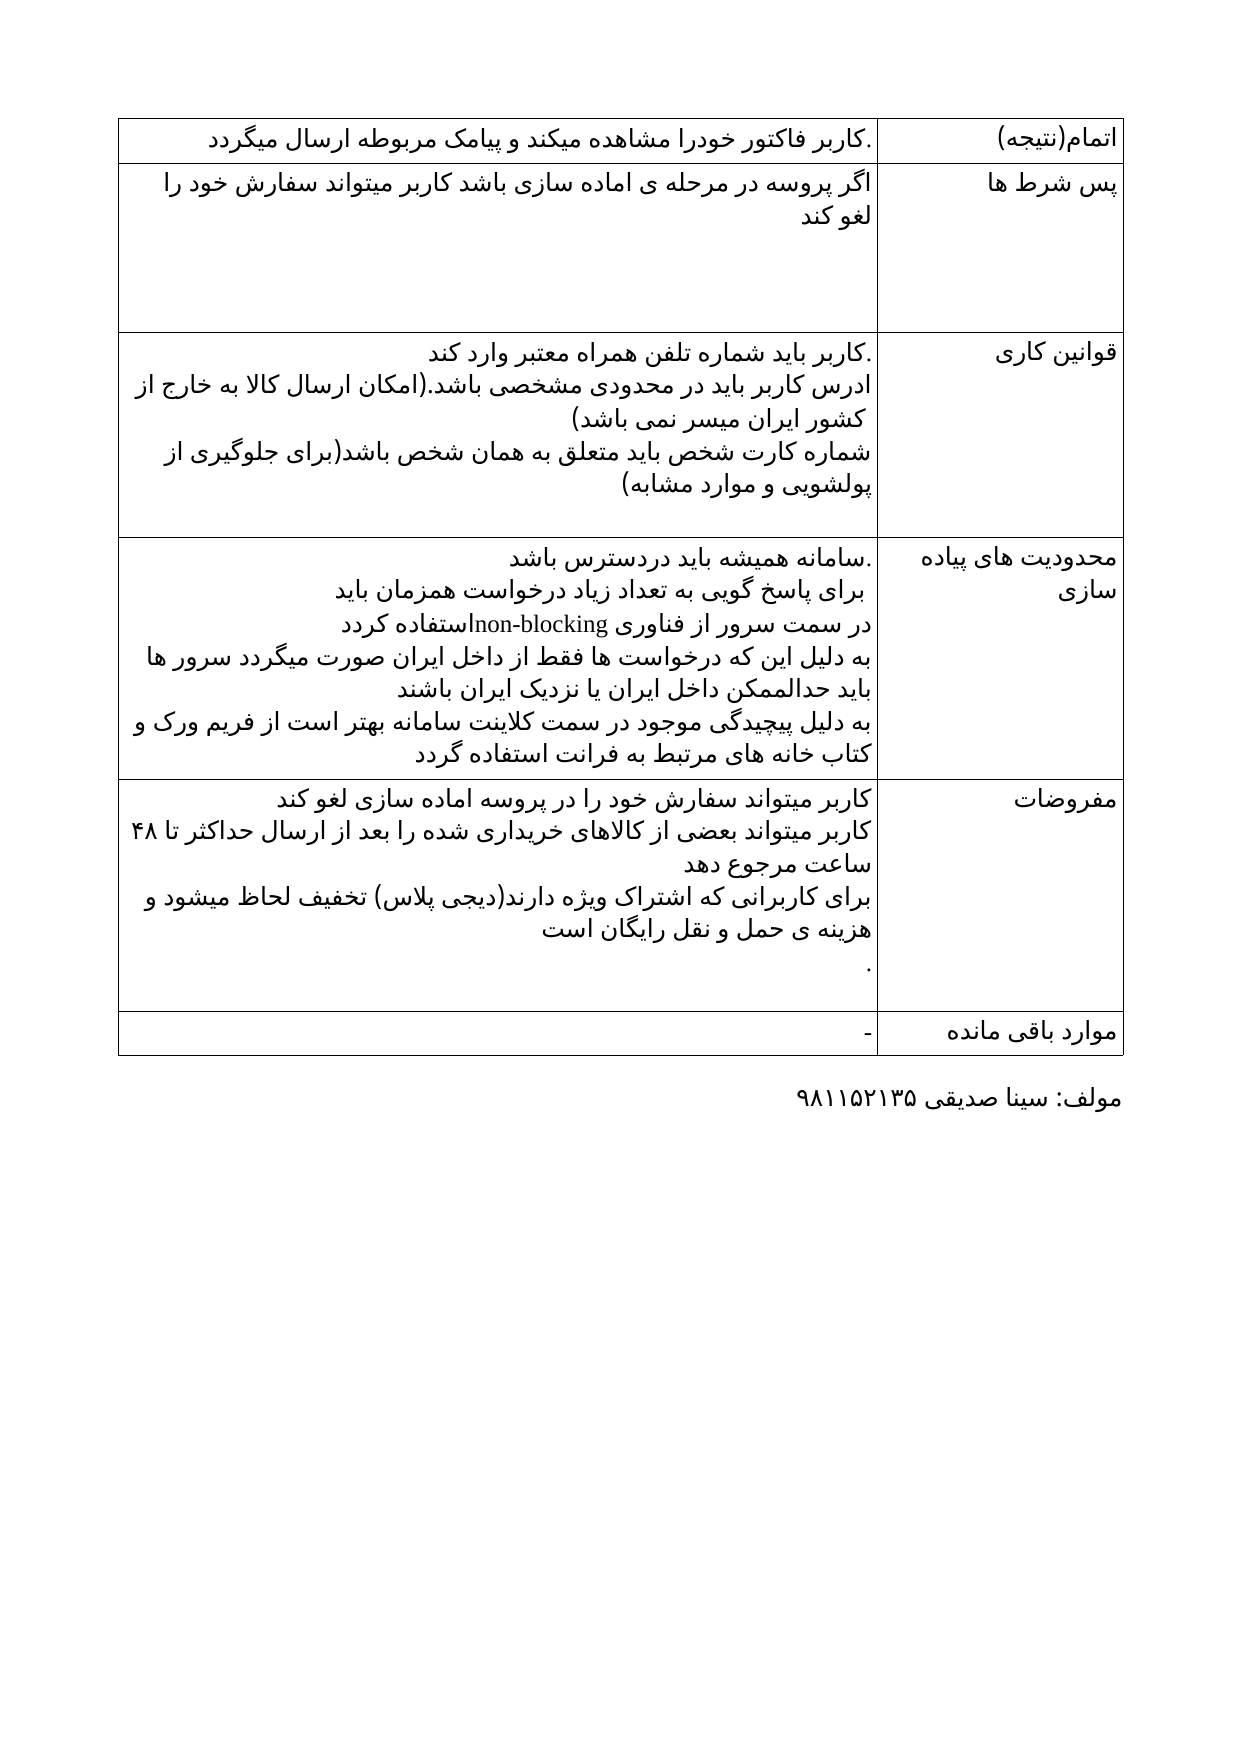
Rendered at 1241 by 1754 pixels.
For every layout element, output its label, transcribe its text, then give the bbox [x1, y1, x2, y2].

table_cell پس شرط ها [878, 164, 1123, 332]
table_cell کاربر میتواند سفارش خود را در پروسه اماده سازی لغو کند کاربر میتواند بعضی از کالاهای خریداری شده را بعد از ارسال حداکثر تا ۴۸ ساعت مرجوع دهد برای کاربرانی که اشتراک ویژه دارند(دیجی پلاس) تخفیف لحاظ میشود و هزینه ی حمل و نقل رایگان است . [119, 780, 877, 1011]
table_cell اتمام(نتیجه) [878, 119, 1123, 163]
table_cell کاربر فاکتور خودرا مشاهده میکند و پیامک مربوطه ارسال میگردد. [119, 119, 877, 163]
table_cell محدودیت های پیاده سازی [878, 538, 1123, 779]
table_cell موارد باقی مانده [878, 1012, 1123, 1055]
table_cell - [119, 1012, 877, 1055]
table_cell کاربر باید شماره تلفن همراه معتبر وارد کند. ادرس کاربر باید در محدودی مشخصی باشد.(امکان ارسال کالا به خارج از کشور ایران میسر نمی باشد) شماره کارت شخص باید متعلق به همان شخص باشد(برای جلوگیری از پولشویی و موارد مشابه) [119, 333, 877, 537]
table_cell سامانه همیشه باید دردسترس باشد. برای پاسخ گویی به تعداد زیاد درخواست همزمان باید استفاده کرددnon-blocking در سمت سرور از فناوری به دلیل این که درخواست ها فقط از داخل ایران صورت میگردد سرور ها باید حدالممکن داخل ایران یا نزدیک ایران باشند به دلیل پیچیدگی موجود در سمت کلاینت سامانه بهتر است از فریم ورک و کتاب خانه های مرتبط به فرانت استفاده گردد [119, 538, 877, 779]
text مولف: سینا صدیقی ۹۸۱۱۵۲۱۳۵ [118, 1084, 1122, 1117]
table_cell اگر پروسه در مرحله ی اماده سازی باشد کاربر میتواند سفارش خود را لغو کند [119, 164, 877, 332]
table_cell مفروضات [878, 780, 1123, 1011]
table_cell قوانین کاری [878, 333, 1123, 537]
